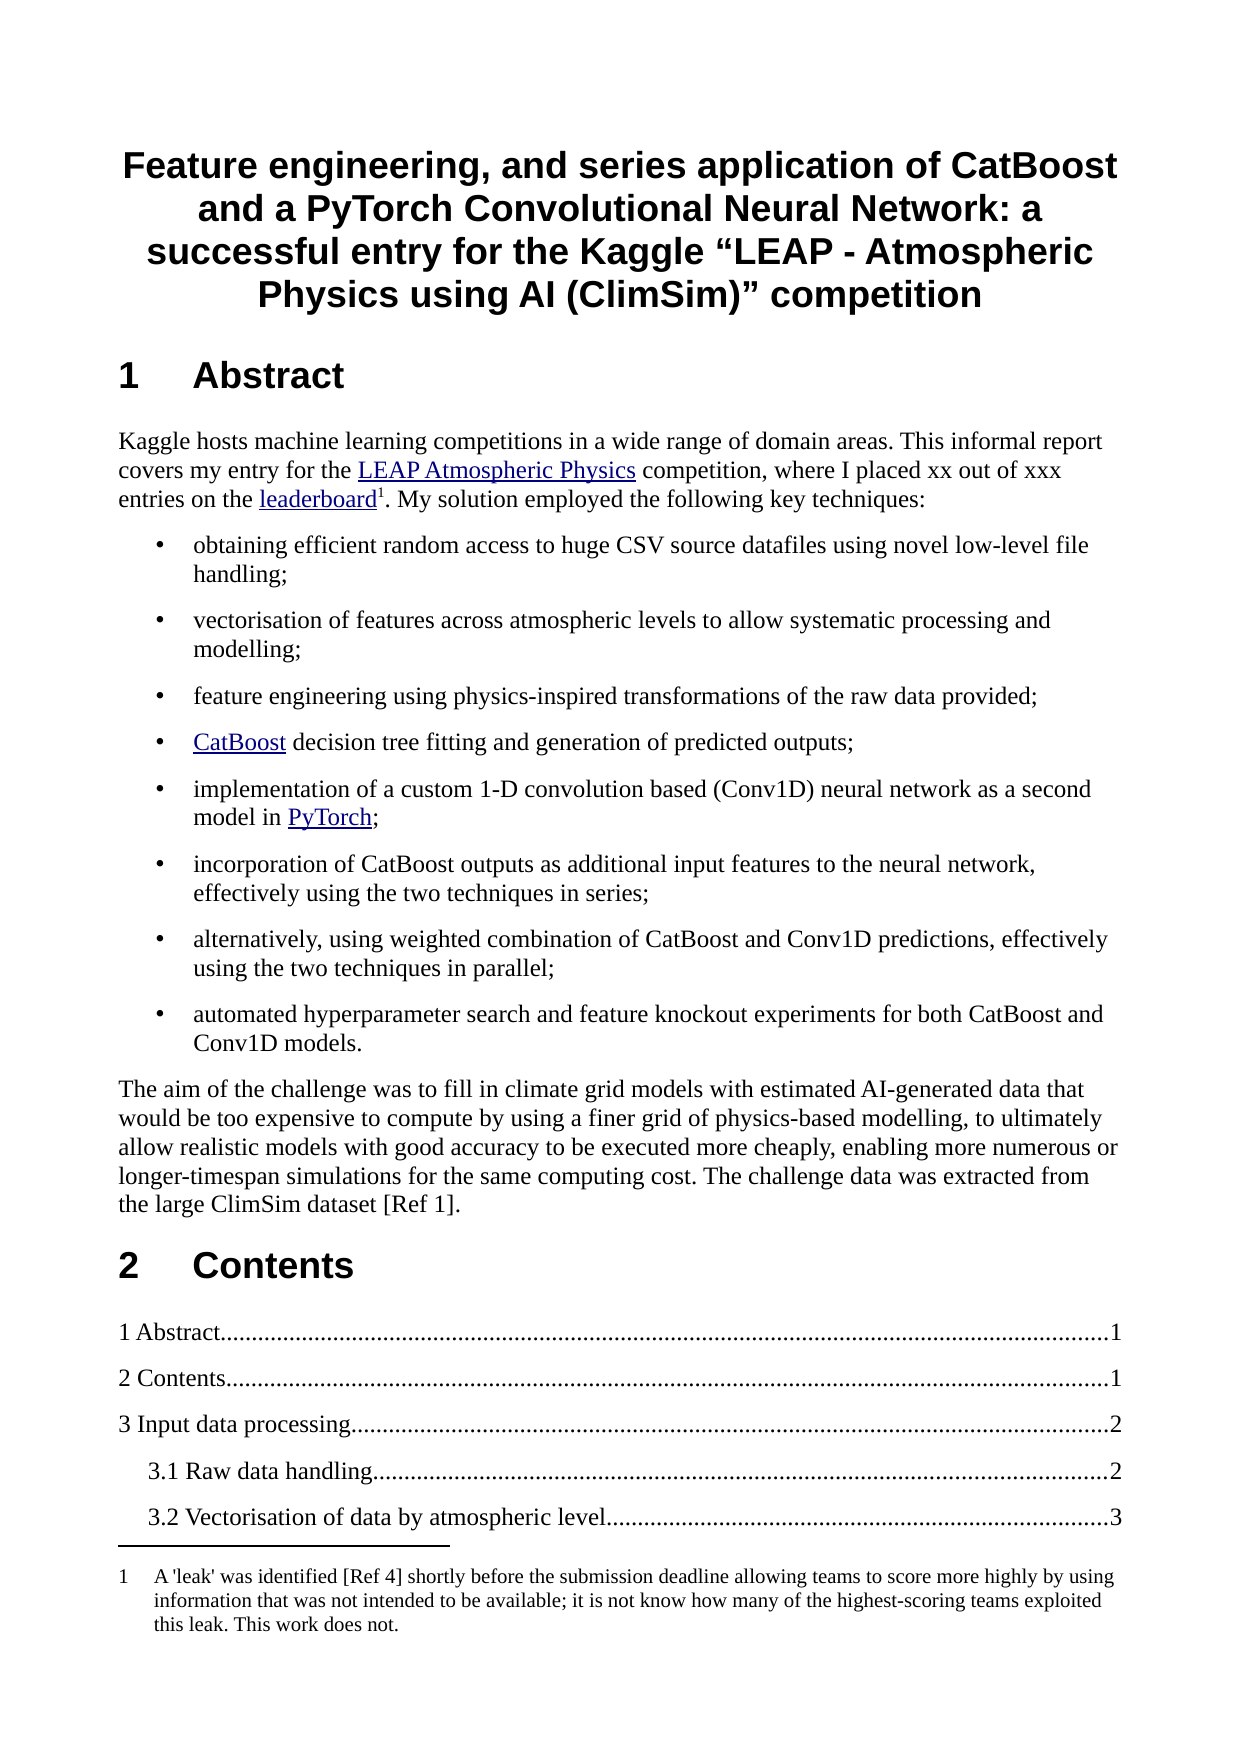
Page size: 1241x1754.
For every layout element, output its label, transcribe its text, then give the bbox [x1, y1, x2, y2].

subtitle Abstract [118, 353, 1122, 396]
subtitle Contents [118, 1243, 1122, 1286]
text 2 Contents 1 [118, 1363, 1122, 1392]
title Feature engineering, and series application of CatBoost and a PyTorch Convolutional Neural Network: a successful entry for the Kaggle “LEAP - Atmospheric Physics using AI (ClimSim)” competition [118, 143, 1122, 316]
text A 'leak' was identified [Ref 4] shortly before the submission deadline allowing teams to score more highly by using information that was not intended to be available; it is not know how many of the highest-scoring teams exploited this leak. This work does not. [118, 1564, 1122, 1636]
list obtaining efficient random access to huge CSV source datafiles using novel low-level file handling; [156, 530, 1122, 588]
list feature engineering using physics-inspired transformations of the raw data provided; [156, 681, 1122, 709]
list alternatively, using weighted combination of CatBoost and Conv1D predictions, effectively using the two techniques in parallel; [156, 924, 1122, 982]
list implementation of a custom 1-D convolution based (Conv1D) neural network as a second model in PyTorch; [156, 774, 1122, 831]
list automated hyperparameter search and feature knockout experiments for both CatBoost and Conv1D models. [156, 999, 1122, 1057]
text 3.2 Vectorisation of data by atmospheric level 3 [148, 1502, 1122, 1531]
text 3 Input data processing 2 [118, 1409, 1122, 1438]
list CatBoost decision tree fitting and generation of predicted outputs; [156, 727, 1122, 756]
list vectorisation of features across atmospheric levels to allow systematic processing and modelling; [156, 606, 1122, 663]
text Kaggle hosts machine learning competitions in a wide range of domain areas. This informal report covers my entry for the LEAP Atmospheric Physics competition, where I placed xx out of xxx entries on the leaderboard. My solution employed the following key techniques: [118, 426, 1122, 513]
list incorporation of CatBoost outputs as additional input features to the neural network, effectively using the two techniques in series; [156, 849, 1122, 906]
text The aim of the challenge was to fill in climate grid models with estimated AI-generated data that would be too expensive to compute by using a finer grid of physics-based modelling, to ultimately allow realistic models with good accuracy to be executed more cheaply, enabling more numerous or longer-timespan simulations for the same computing cost. The challenge data was extracted from the large ClimSim dataset [Ref 1]. [118, 1074, 1122, 1218]
text 3.1 Raw data handling 2 [148, 1456, 1122, 1485]
text 1 Abstract 1 [118, 1317, 1122, 1345]
